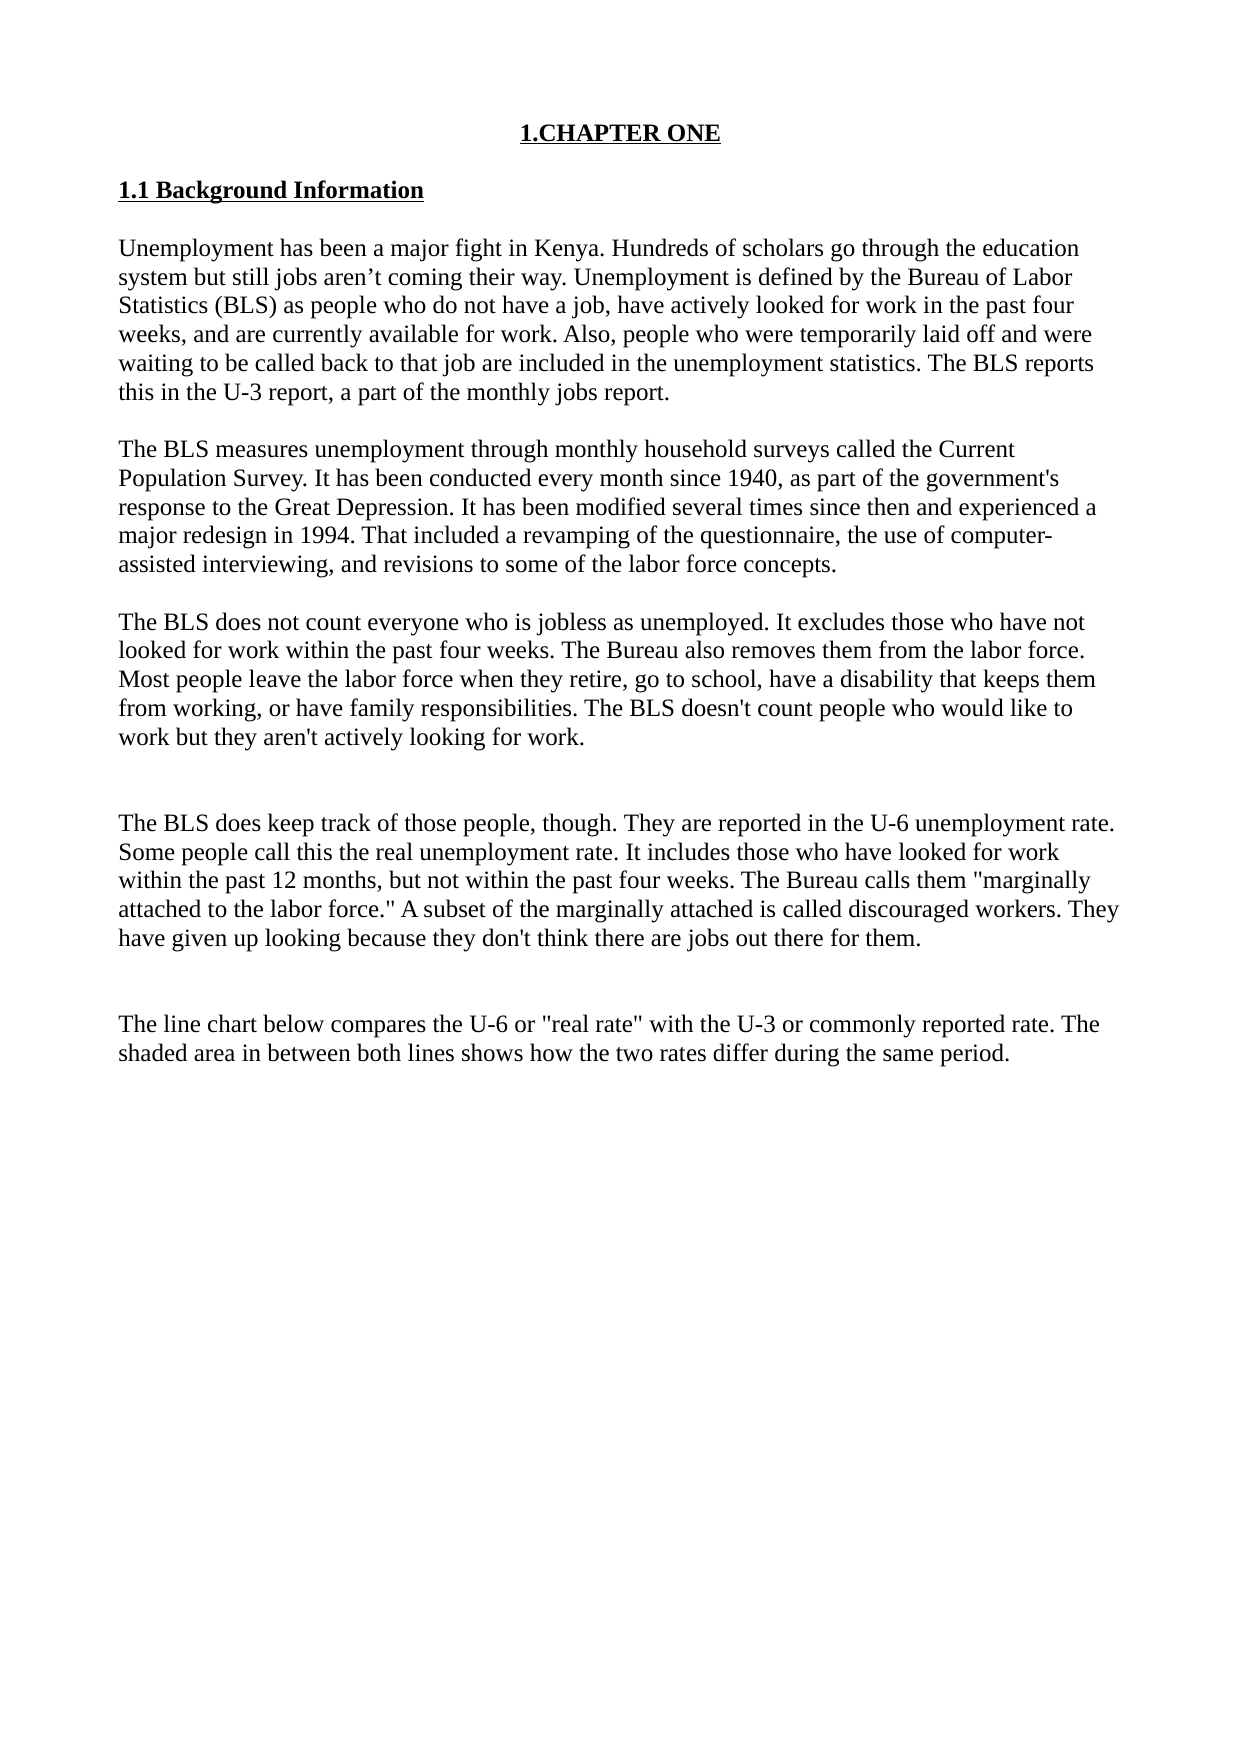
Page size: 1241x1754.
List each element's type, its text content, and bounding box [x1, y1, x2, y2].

text 1.1 Background Information [118, 176, 1122, 204]
text 1.CHAPTER ONE [118, 118, 1122, 147]
text The BLS does not count everyone who is jobless as unemployed. It excludes those who have not looked for work within the past four weeks. The Bureau also removes them from the labor force. Most people leave the labor force when they retire, go to school, have a disability that keeps them from working, or have family responsibilities. The BLS doesn't count people who would like to work but they aren't actively looking for work. [118, 607, 1122, 751]
text The line chart below compares the U-6 or "real rate" with the U-3 or commonly reported rate. The shaded area in between both lines shows how the two rates differ during the same period. [118, 1009, 1122, 1067]
text The BLS measures unemployment through monthly household surveys called the Current Population Survey. It has been conducted every month since 1940, as part of the government's response to the Great Depression. It has been modified several times since then and experienced a major redesign in 1994. That included a revamping of the questionnaire, the use of computer-assisted interviewing, and revisions to some of the labor force concepts. [118, 434, 1122, 578]
text Unemployment has been a major fight in Kenya. Hundreds of scholars go through the education system but still jobs aren’t coming their way. Unemployment is defined by the Bureau of Labor Statistics (BLS) as people who do not have a job, have actively looked for work in the past four weeks, and are currently available for work. Also, people who were temporarily laid off and were waiting to be called back to that job are included in the unemployment statistics. The BLS reports this in the U-3 report, a part of the monthly jobs report. [118, 233, 1122, 406]
text The BLS does keep track of those people, though. They are reported in the U-6 unemployment rate. Some people call this the real unemployment rate. It includes those who have looked for work within the past 12 months, but not within the past four weeks. The Bureau calls them "marginally attached to the labor force." A subset of the marginally attached is called discouraged workers. They have given up looking because they don't think there are jobs out there for them. [118, 808, 1122, 952]
